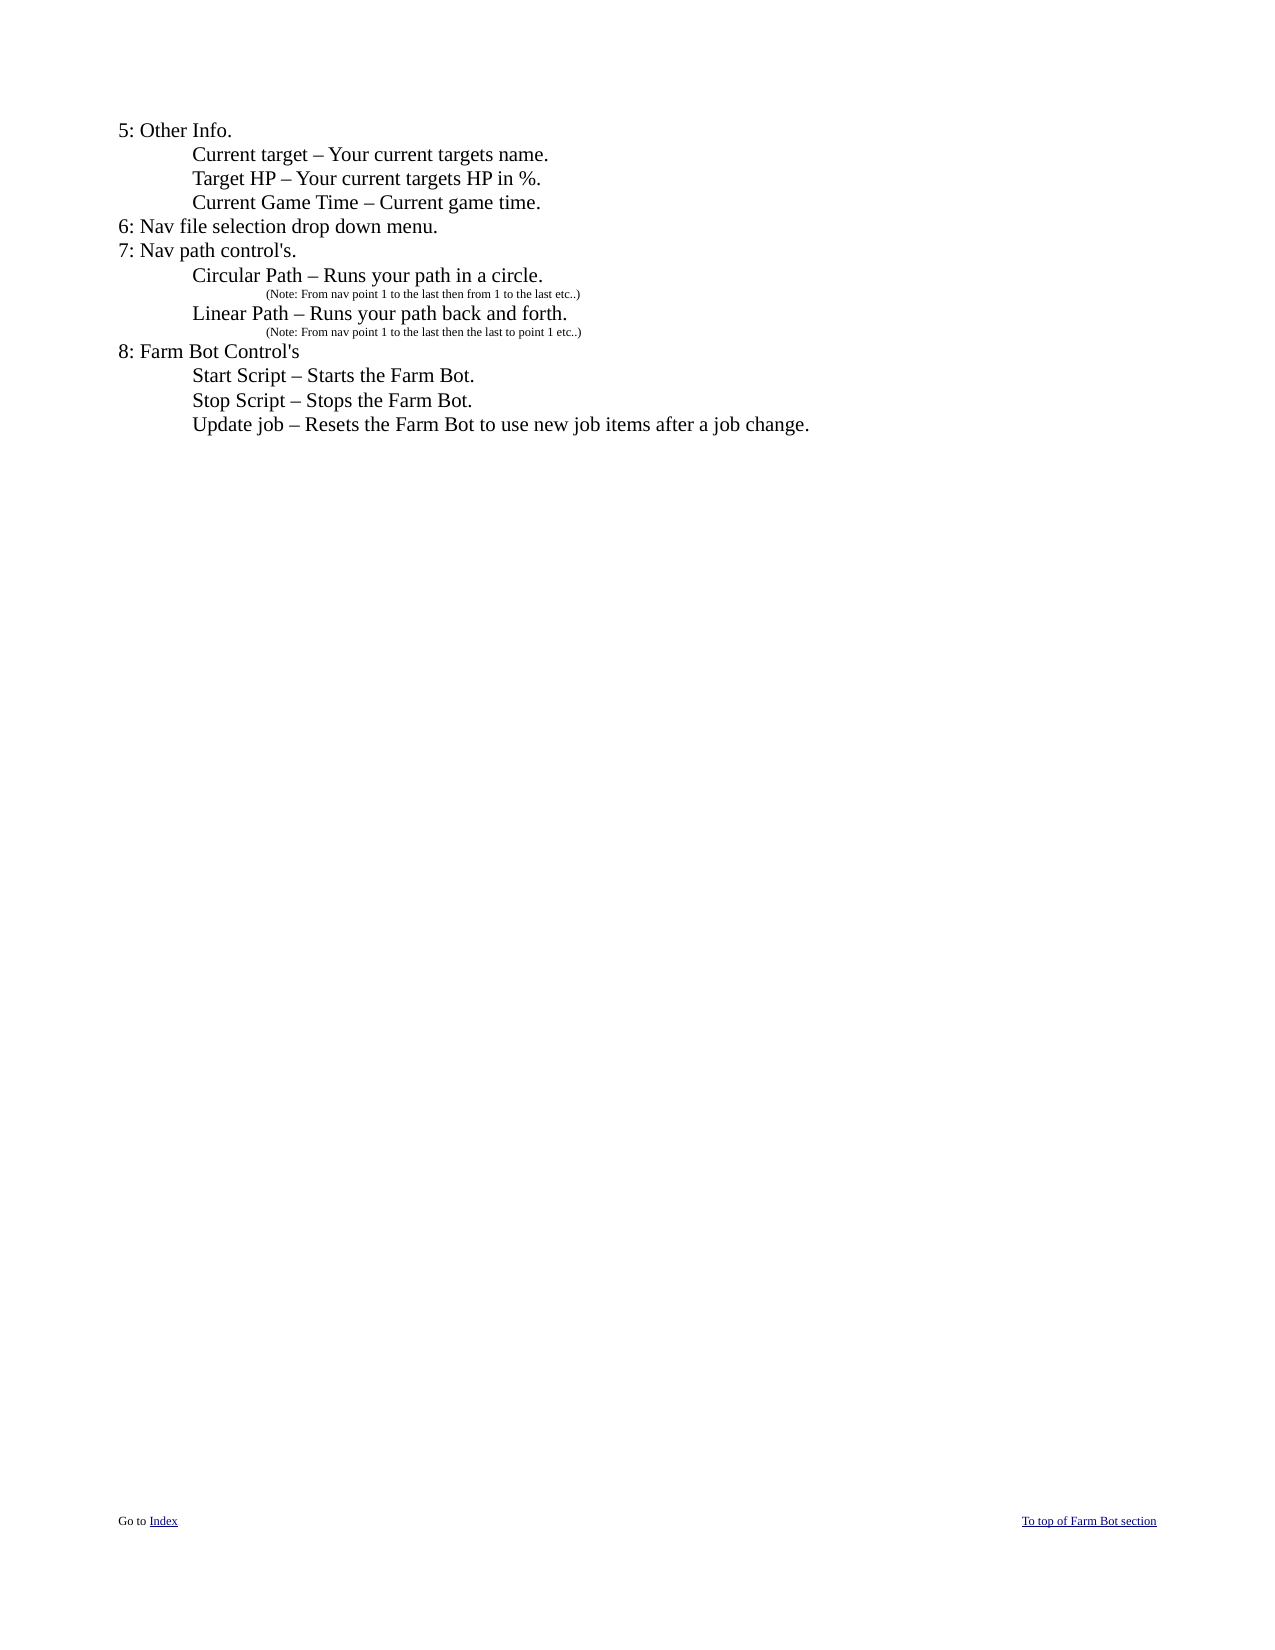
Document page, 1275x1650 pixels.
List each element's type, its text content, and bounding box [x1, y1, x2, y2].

text Update job – Resets the Farm Bot to use new job items after a job change. [118, 412, 1157, 436]
text 5: Other Info. [118, 118, 1157, 142]
text 8: Farm Bot Control's [118, 339, 1157, 363]
text 7: Nav path control's. [118, 238, 1157, 262]
text (Note: From nav point 1 to the last then from 1 to the last etc..) [118, 287, 1157, 301]
text Linear Path – Runs your path back and forth. [118, 301, 1157, 325]
text Current target – Your current targets name. [118, 142, 1157, 166]
text (Note: From nav point 1 to the last then the last to point 1 etc..) [118, 325, 1157, 339]
text 6: Nav file selection drop down menu. [118, 214, 1157, 238]
text Target HP – Your current targets HP in %. [118, 166, 1157, 190]
text Start Script – Starts the Farm Bot. [118, 363, 1157, 387]
text Circular Path – Runs your path in a circle. [118, 262, 1157, 287]
text Go to Index To top of Farm Bot section [118, 1514, 1157, 1528]
text Current Game Time – Current game time. [118, 190, 1157, 214]
text Stop Script – Stops the Farm Bot. [118, 387, 1157, 412]
